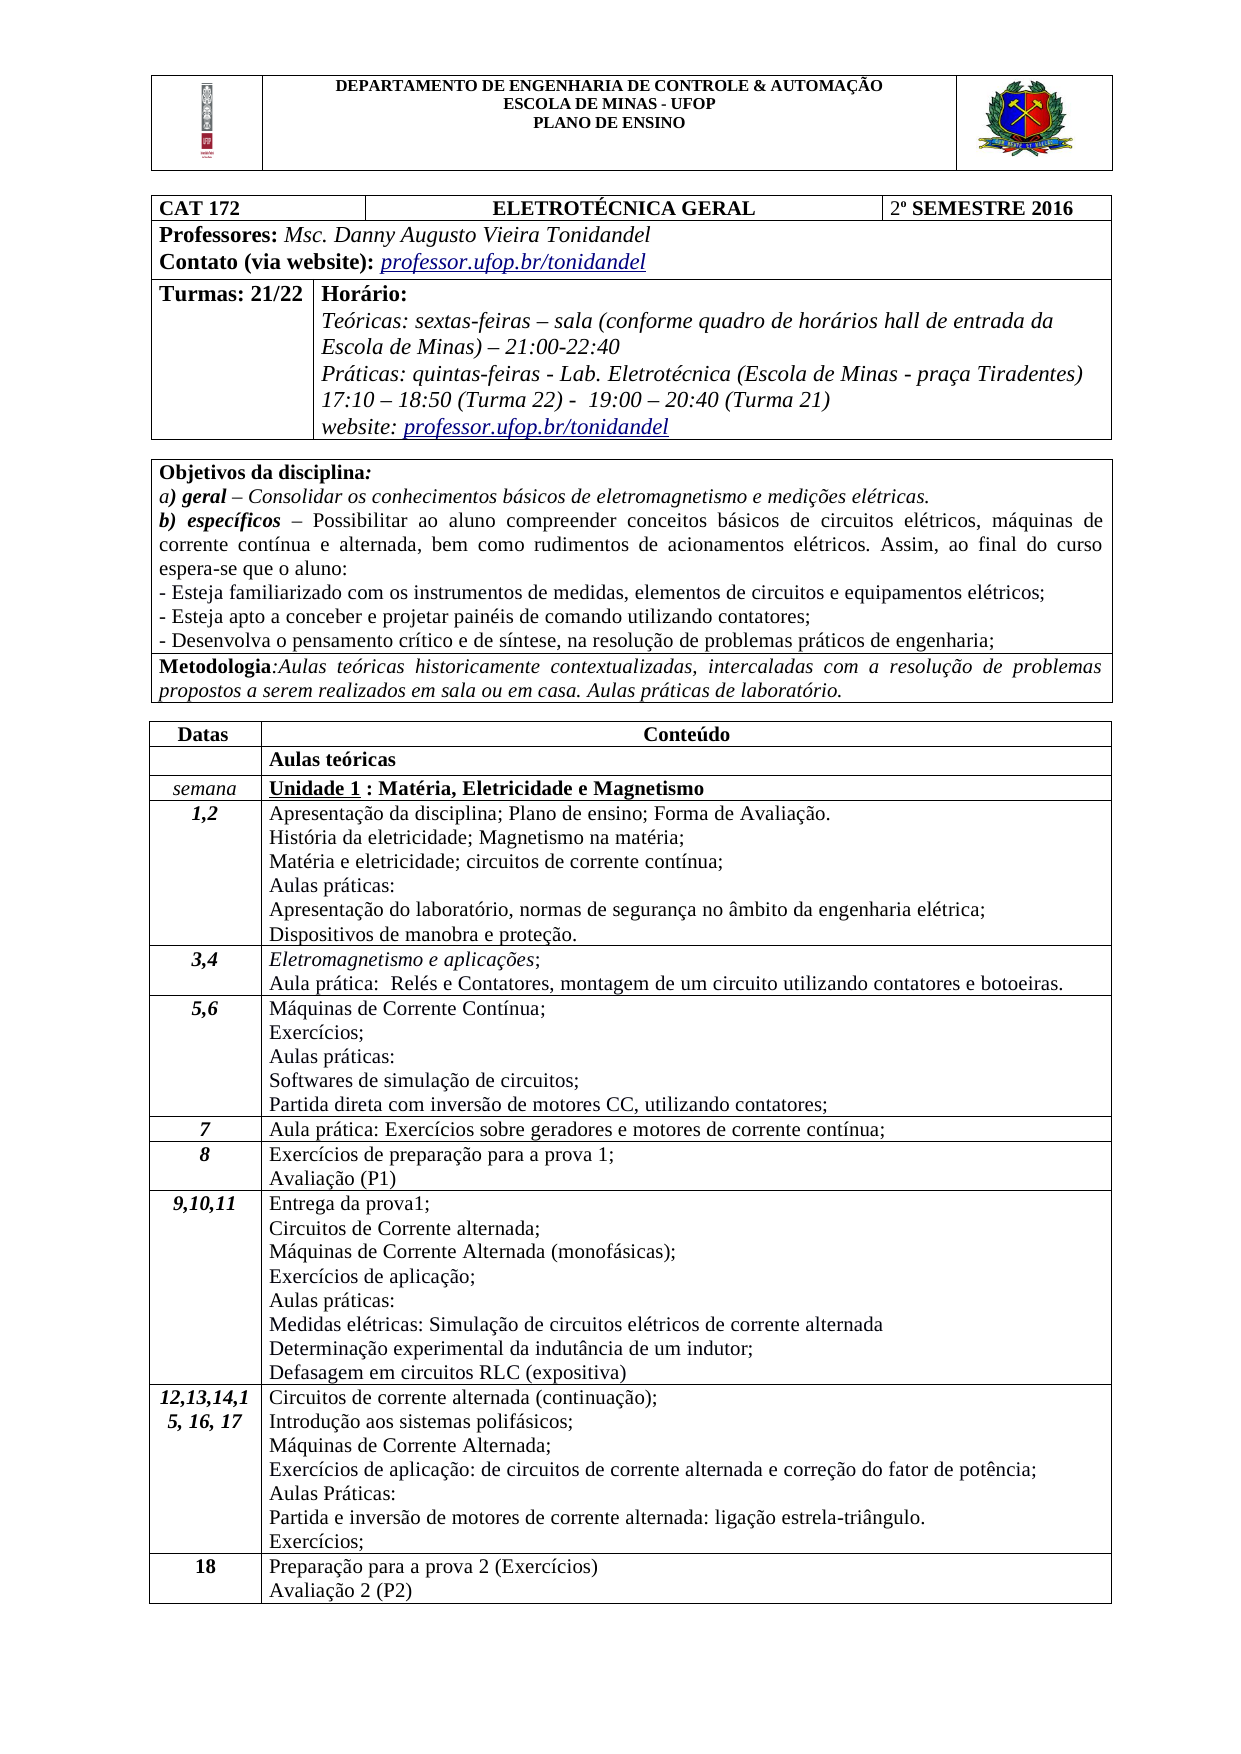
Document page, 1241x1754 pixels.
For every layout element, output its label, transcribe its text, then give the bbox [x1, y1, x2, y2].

table_cell 3,4 [150, 946, 261, 994]
picture [976, 78, 1076, 157]
table_cell Eletromagnetismo e aplicações; Aula prática: Relés e Contatores, montagem de um circuito utilizando contatores e botoeiras. [262, 946, 1111, 994]
table_cell 7 [150, 1117, 261, 1141]
table_cell semana [150, 776, 261, 800]
table_header Datas [150, 722, 261, 746]
table_cell 1,2 [150, 801, 261, 945]
table_cell Apresentação da disciplina; Plano de ensino; Forma de Avaliação. História da eletricidade; Magnetismo na matéria; Matéria e eletricidade; circuitos de corrente contínua; Aulas práticas: Apresentação do laboratório, normas de segurança no âmbito da engenharia elétrica; Dispositivos de manobra e proteção. [262, 801, 1111, 945]
table_header 2o SEMESTRE 2016 [883, 196, 1111, 220]
table_cell Aula prática: Exercícios sobre geradores e motores de corrente contínua; [262, 1117, 1111, 1141]
table_cell 9,10,11 [150, 1191, 261, 1384]
table_header CAT 172 [152, 196, 365, 220]
table_cell 8 [150, 1142, 261, 1190]
table_cell Preparação para a prova 2 (Exercícios) Avaliação 2 (P2) [262, 1554, 1111, 1602]
table_cell 18 [150, 1554, 261, 1602]
table_cell 5,6 [150, 996, 261, 1116]
table_cell Horário: Teóricas: sextas-feiras – sala (conforme quadro de horários hall de entrada da Escola de Minas) – 21:00-22:40 Práticas: quintas-feiras - Lab. Eletrotécnica (Escola de Minas - praça Tiradentes) 17:10 – 18:50 (Turma 22) - 19:00 – 20:40 (Turma 21) website: professor.ufop.br/tonidandel [314, 280, 1111, 439]
table_cell Unidade 1 : Matéria, Eletricidade e Magnetismo [262, 776, 1111, 800]
table_cell Exercícios de preparação para a prova 1; Avaliação (P1) [262, 1142, 1111, 1190]
table_cell Professores: Msc. Danny Augusto Vieira Tonidandel Contato (via website): professor.ufop.br/tonidandel [152, 221, 1111, 279]
table_header Objetivos da disciplina: a) geral – Consolidar os conhecimentos básicos de eletromagnetismo e medições elétricas. b) específicos – Possibilitar ao aluno compreender conceitos básicos de circuitos elétricos, máquinas de corrente contínua e alternada, bem como rudimentos de acionamentos elétricos. Assim, ao final do curso espera-se que o aluno: - Esteja familiarizado com os instrumentos de medidas, elementos de circuitos e equipamentos elétricos; - Esteja apto a conceber e projetar painéis de comando utilizando contatores; - Desenvolva o pensamento crítico e de síntese, na resolução de problemas práticos de engenharia; [152, 460, 1112, 652]
table_cell Máquinas de Corrente Contínua; Exercícios; Aulas práticas: Softwares de simulação de circuitos; Partida direta com inversão de motores CC, utilizando contatores; [262, 996, 1111, 1116]
table_cell Circuitos de corrente alternada (continuação); Introdução aos sistemas polifásicos; Máquinas de Corrente Alternada; Exercícios de aplicação: de circuitos de corrente alternada e correção do fator de potência; Aulas Práticas: Partida e inversão de motores de corrente alternada: ligação estrela-triângulo. Exercícios; [262, 1385, 1111, 1553]
table_cell Entrega da prova1; Circuitos de Corrente alternada; Máquinas de Corrente Alternada (monofásicas); Exercícios de aplicação; Aulas práticas: Medidas elétricas: Simulação de circuitos elétricos de corrente alternada Determinação experimental da indutância de um indutor; Defasagem em circuitos RLC (expositiva) [262, 1191, 1111, 1384]
table_header ELETROTÉCNICA GERAL [366, 196, 882, 220]
table_cell Aulas teóricas [262, 747, 1111, 775]
table_cell Turmas: 21/22 [152, 280, 313, 439]
table_cell [150, 747, 261, 775]
table_cell Metodologia:Aulas teóricas historicamente contextualizadas, intercaladas com a resolução de problemas propostos a serem realizados em sala ou em casa. Aulas práticas de laboratório. [152, 654, 1112, 702]
table_header Conteúdo [262, 722, 1111, 746]
table_cell 12,13,14,15, 16, 17 [150, 1385, 261, 1553]
